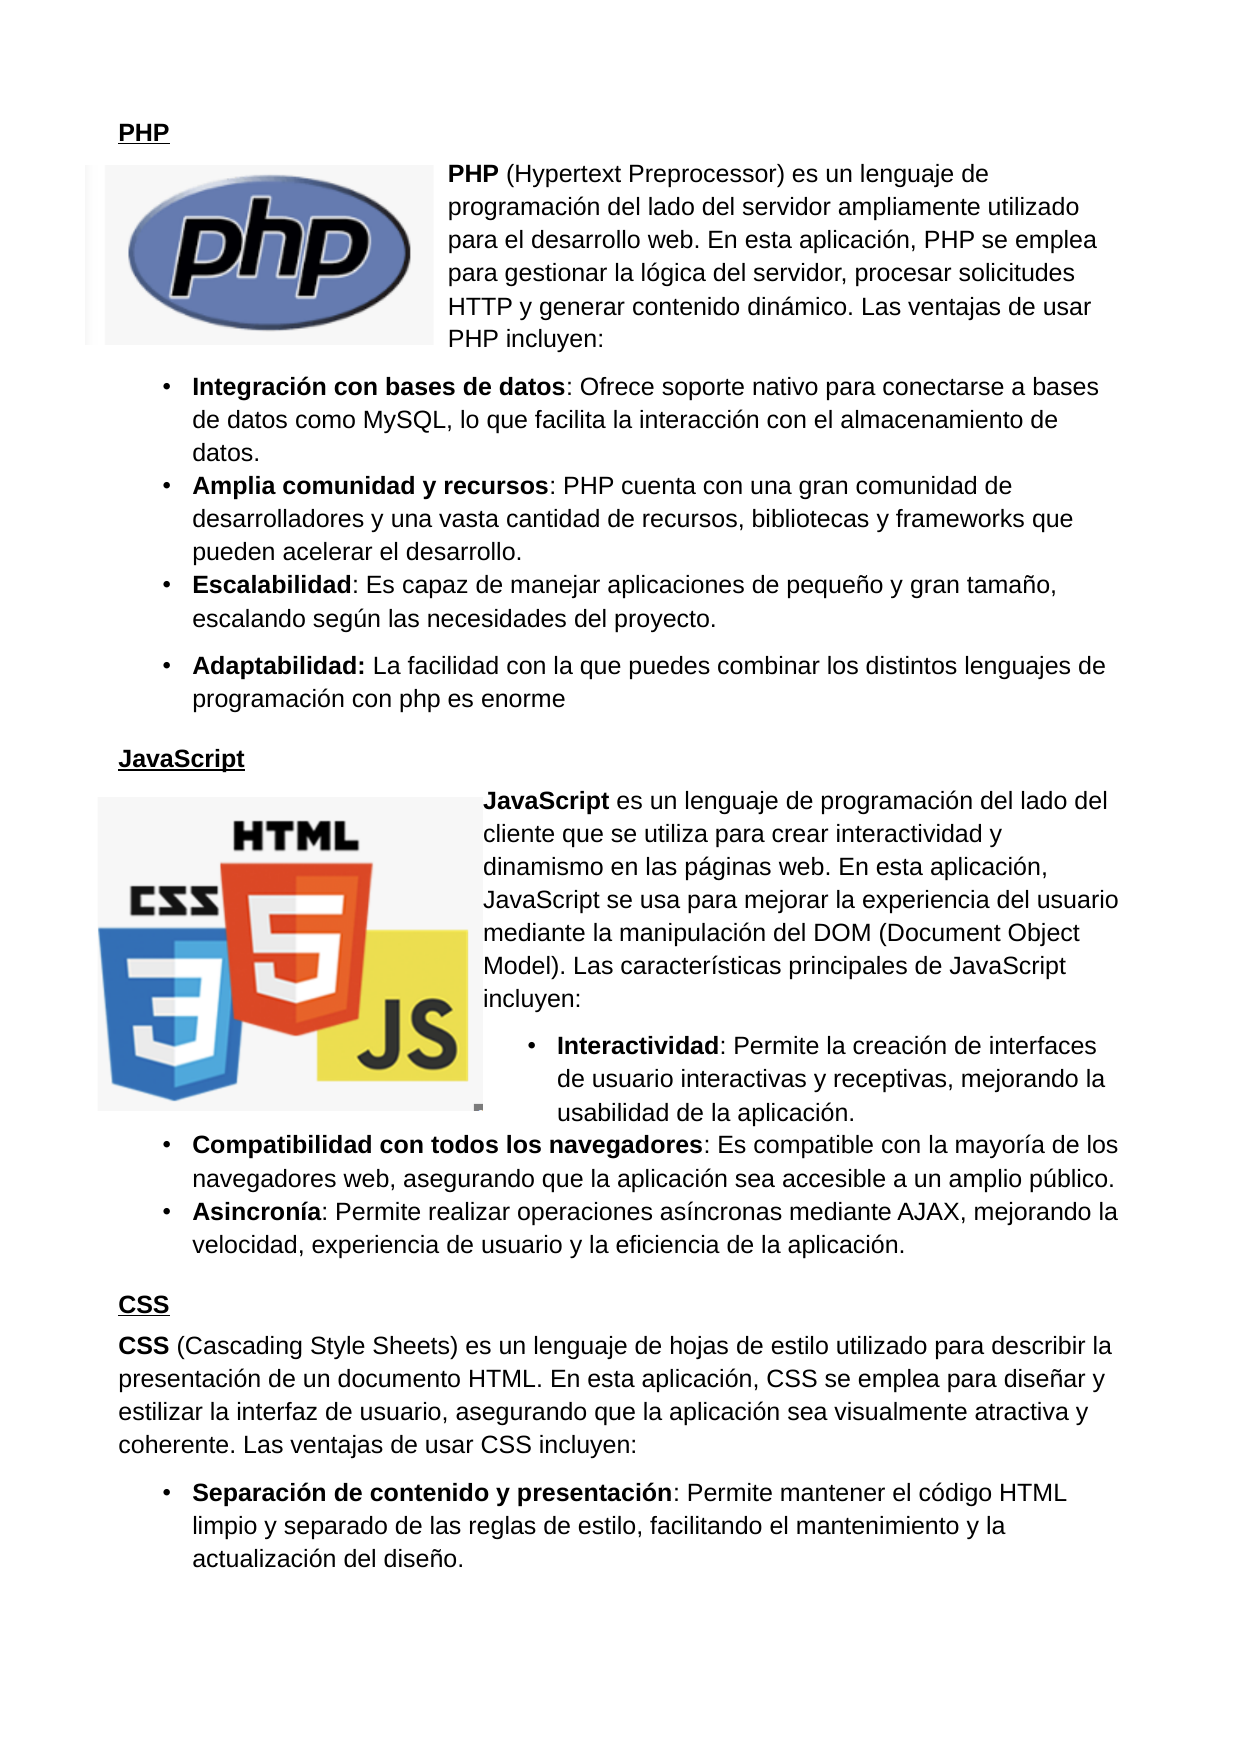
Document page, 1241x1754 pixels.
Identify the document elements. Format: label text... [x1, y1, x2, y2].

list Escalabilidad: Es capaz de manejar aplicaciones de pequeño y gran tamaño, escalando según las necesidades del proyecto. [162, 570, 1122, 632]
list Compatibilidad con todos los navegadores: Es compatible con la mayoría de los navegadores web, asegurando que la aplicación sea accesible a un amplio público. [162, 1131, 1122, 1192]
text JavaScript es un lenguaje de programación del lado del cliente que se utiliza para crear interactividad y dinamismo en las páginas web. En esta aplicación, JavaScript se usa para mejorar la experiencia del usuario mediante la manipulación del DOM (Document Object Model). Las características principales de JavaScript incluyen: [118, 786, 1122, 1012]
list Interactividad: Permite la creación de interfaces de usuario interactivas y receptivas, mejorando la usabilidad de la aplicación. [162, 1031, 1122, 1126]
text PHP (Hypertext Preprocessor) es un lenguaje de programación del lado del servidor ampliamente utilizado para el desarrollo web. En esta aplicación, PHP se emplea para gestionar la lógica del servidor, procesar solicitudes HTTP y generar contenido dinámico. Las ventajas de usar PHP incluyen: [118, 159, 1122, 353]
list Amplia comunidad y recursos: PHP cuenta con una gran comunidad de desarrolladores y una vasta cantidad de recursos, bibliotecas y frameworks que pueden acelerar el desarrollo. [162, 471, 1122, 566]
list Separación de contenido y presentación: Permite mantener el código HTML limpio y separado de las reglas de estilo, facilitando el mantenimiento y la actualización del diseño. [162, 1478, 1122, 1573]
picture [85, 165, 448, 345]
subtitle PHP [118, 118, 1122, 147]
list Integración con bases de datos: Ofrece soporte nativo para conectarse a bases de datos como MySQL, lo que facilita la interacción con el almacenamiento de datos. [162, 372, 1122, 467]
list Asincronía: Permite realizar operaciones asíncronas mediante AJAX, mejorando la velocidad, experiencia de usuario y la eficiencia de la aplicación. [162, 1197, 1122, 1258]
subtitle CSS [118, 1290, 1122, 1319]
text CSS (Cascading Style Sheets) es un lenguaje de hojas de estilo utilizado para describir la presentación de un documento HTML. En esta aplicación, CSS se emplea para diseñar y estilizar la interfaz de usuario, asegurando que la aplicación sea visualmente atractiva y coherente. Las ventajas de usar CSS incluyen: [118, 1331, 1122, 1459]
picture [97, 795, 483, 1111]
list Adaptabilidad: La facilidad con la que puedes combinar los distintos lenguajes de programación con php es enorme [162, 651, 1122, 713]
subtitle JavaScript [118, 744, 1122, 773]
